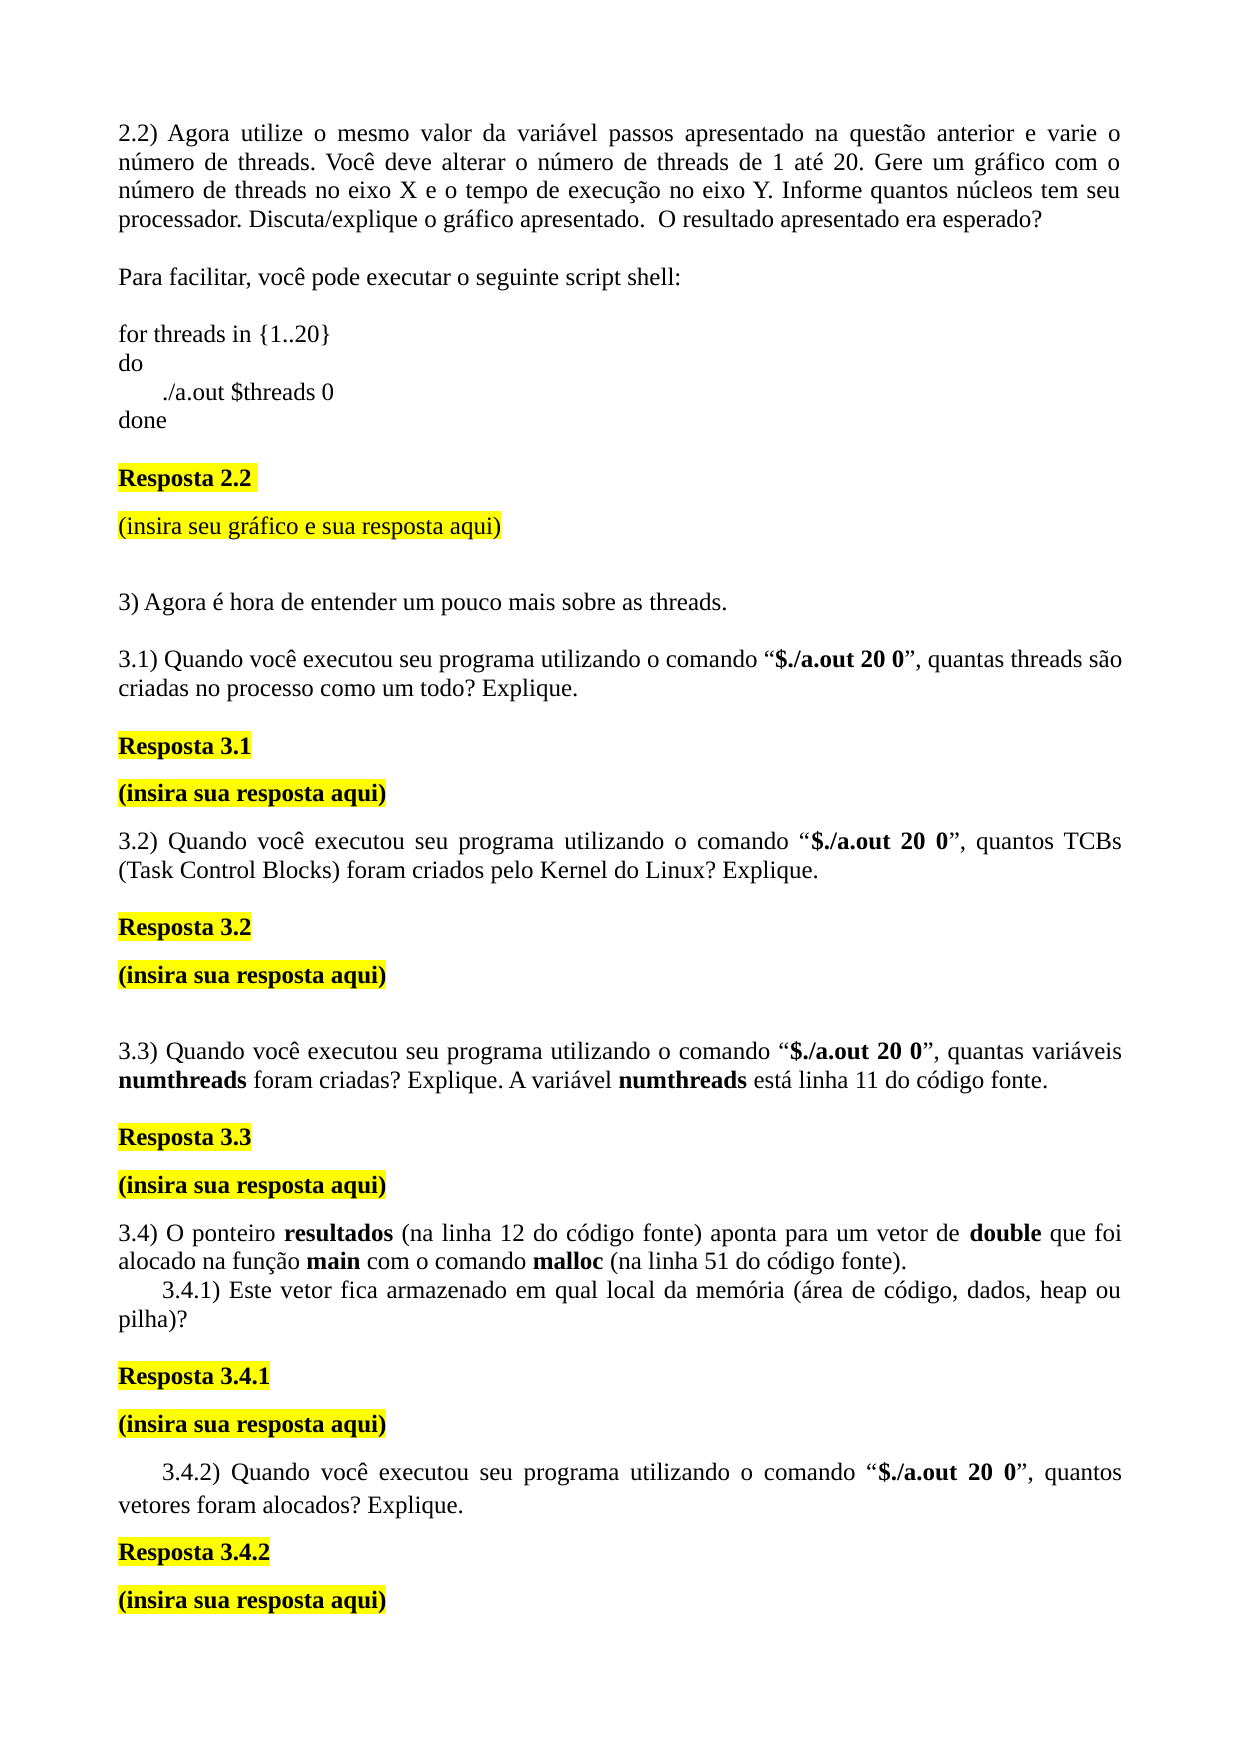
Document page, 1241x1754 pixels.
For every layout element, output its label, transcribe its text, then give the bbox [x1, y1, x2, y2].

text 3) Agora é hora de entender um pouco mais sobre as threads. [118, 587, 1122, 616]
text 3.3) Quando você executou seu programa utilizando o comando “$./a.out 20 0”, quantas variáveis numthreads foram criadas? Explique. A variável numthreads está linha 11 do código fonte. [118, 1036, 1122, 1094]
text Resposta 3.1 [118, 731, 1122, 759]
text done [118, 406, 1122, 434]
text Para facilitar, você pode executar o seguinte script shell: [118, 262, 1122, 291]
text (insira sua resposta aqui) [118, 778, 1122, 807]
text Resposta 3.4.2 [118, 1537, 1122, 1566]
text 2.2) Agora utilize o mesmo valor da variável passos apresentado na questão anterior e varie o número de threads. Você deve alterar o número de threads de 1 até 20. Gere um gráfico com o número de threads no eixo X e o tempo de execução no eixo Y. Informe quantos núcleos tem seu processador. Discuta/explique o gráfico apresentado. O resultado apresentado era esperado? [118, 118, 1122, 233]
text Resposta 2.2 [118, 463, 1122, 492]
text 3.4.1) Este vetor fica armazenado em qual local da memória (área de código, dados, heap ou pilha)? [118, 1275, 1122, 1333]
text Resposta 3.3 [118, 1122, 1122, 1151]
text 3.1) Quando você executou seu programa utilizando o comando “$./a.out 20 0”, quantas threads são criadas no processo como um todo? Explique. [118, 644, 1122, 702]
text do [118, 348, 1122, 377]
text (insira sua resposta aqui) [118, 1409, 1122, 1438]
text 3.4.2) Quando você executou seu programa utilizando o comando “$./a.out 20 0”, quantos vetores foram alocados? Explique. [118, 1457, 1122, 1518]
text Resposta 3.2 [118, 912, 1122, 941]
text 3.2) Quando você executou seu programa utilizando o comando “$./a.out 20 0”, quantos TCBs (Task Control Blocks) foram criados pelo Kernel do Linux? Explique. [118, 826, 1122, 883]
text (insira sua resposta aqui) [118, 1585, 1122, 1614]
text (insira seu gráfico e sua resposta aqui) [118, 511, 1122, 539]
text for threads in {1..20} [118, 319, 1122, 348]
text 3.4) O ponteiro resultados (na linha 12 do código fonte) aponta para um vetor de double que foi alocado na função main com o comando malloc (na linha 51 do código fonte). [118, 1218, 1122, 1275]
text ./a.out $threads 0 [118, 377, 1122, 406]
text Resposta 3.4.1 [118, 1361, 1122, 1390]
text (insira sua resposta aqui) [118, 960, 1122, 989]
text (insira sua resposta aqui) [118, 1170, 1122, 1199]
